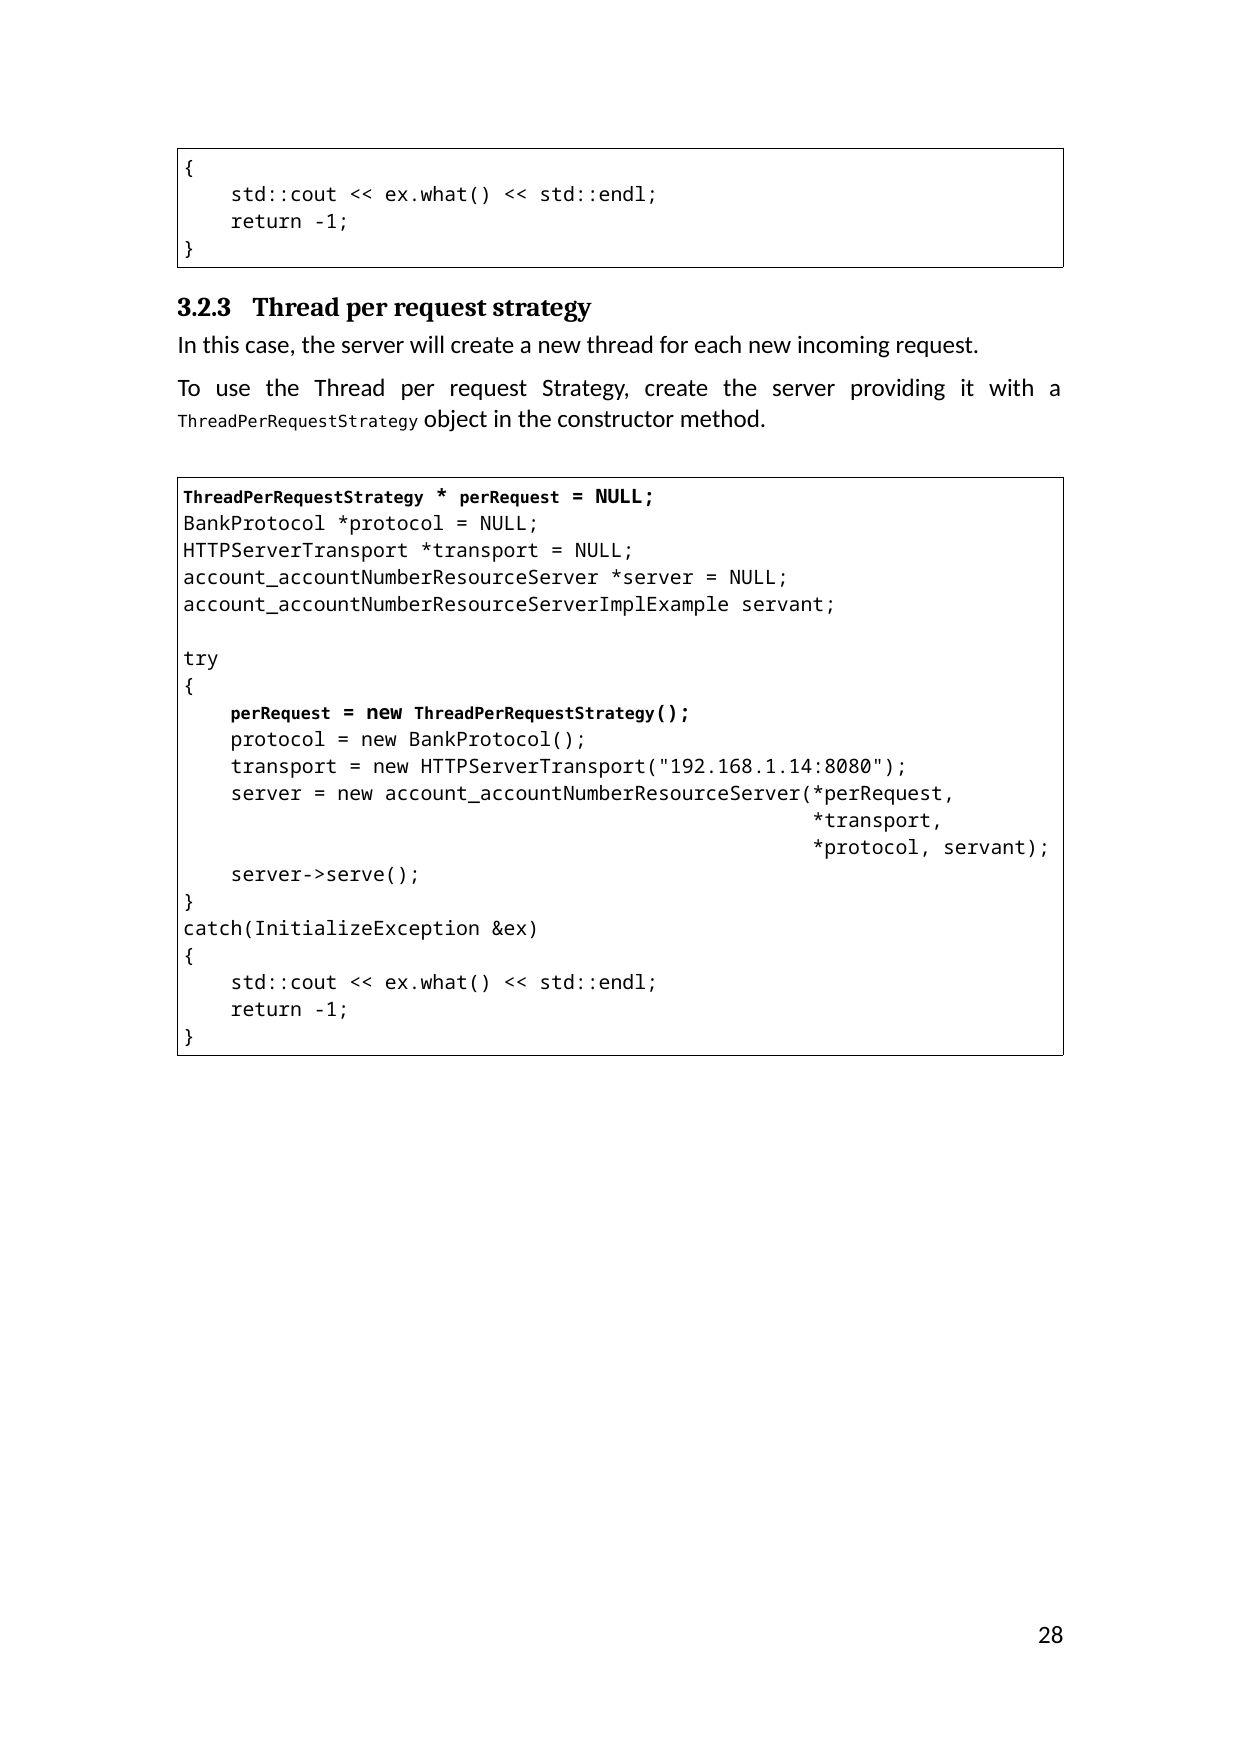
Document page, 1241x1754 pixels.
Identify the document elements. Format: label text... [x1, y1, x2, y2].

subtitle Thread per request strategy [177, 292, 1063, 323]
text In this case, the server will create a new thread for each new incoming request. [177, 329, 1063, 360]
table_header { std::cout << ex.what() << std::endl; return -1; } [178, 149, 1063, 267]
text To use the Thread per request Strategy, create the server providing it with a ThreadPerRequestStrategy object in the constructor method. [177, 373, 1063, 434]
table_header ThreadPerRequestStrategy * perRequest = NULL; BankProtocol *protocol = NULL; HTTPServerTransport *transport = NULL; account_accountNumberResourceServer *server = NULL; account_accountNumberResourceServerImplExample servant; try { perRequest = new ThreadPerRequestStrategy(); protocol = new BankProtocol(); transport = new HTTPServerTransport("192.168.1.14:8080"); server = new account_accountNumberResourceServer(*perRequest, *transport, *protocol, servant); server->serve(); } catch(InitializeException &ex) { std::cout << ex.what() << std::endl; return -1; } [178, 478, 1063, 1055]
